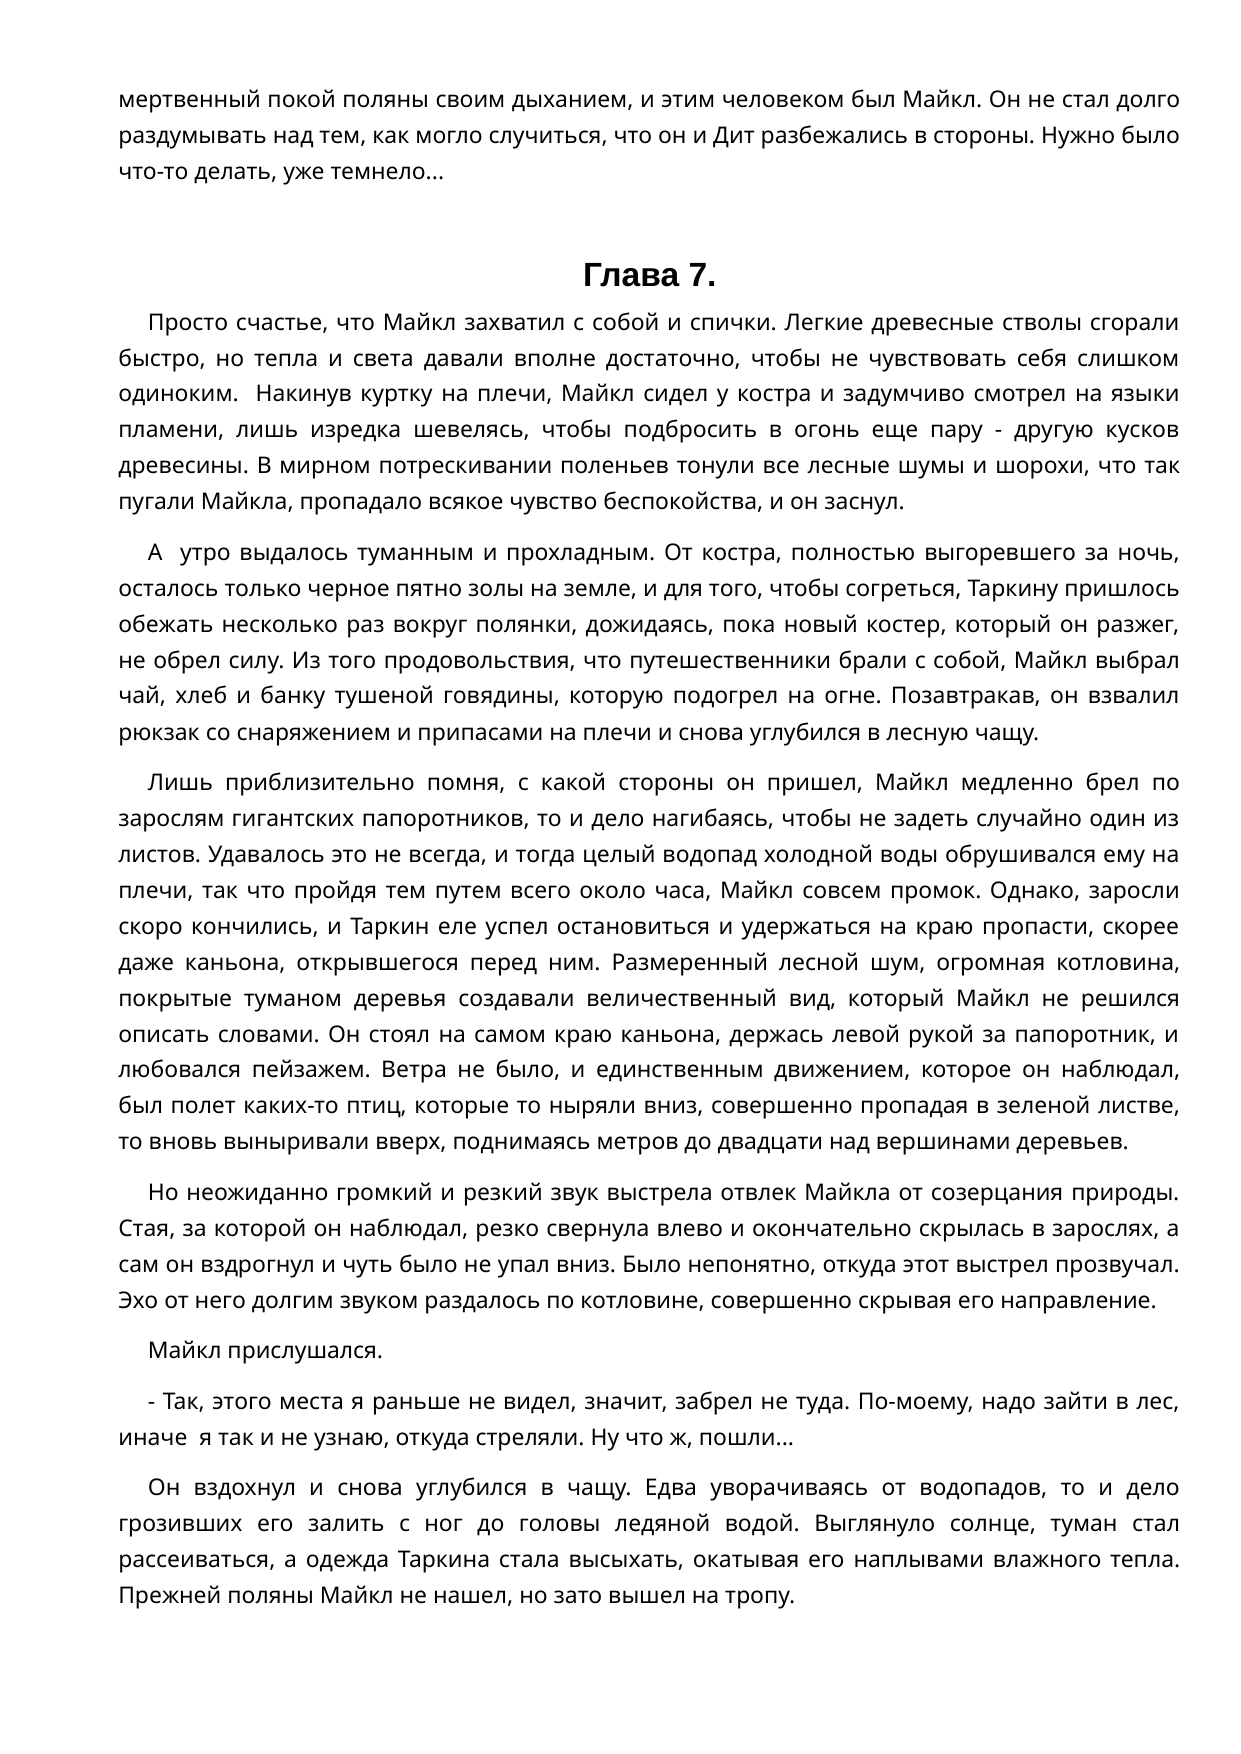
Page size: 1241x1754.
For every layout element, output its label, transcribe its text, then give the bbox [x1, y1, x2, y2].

text А утро выдалось туманным и прохладным. От костра, полностью выгоревшего за ночь, осталось только черное пятно золы на земле, и для того, чтобы согреться, Таркину пришлось обежать несколько раз вокруг полянки, дожидаясь, пока новый костер, который он разжег, не обрел силу. Из того продовольствия, что путешественники брали с собой, Майкл выбрал чай, хлеб и банку тушеной говядины, которую подогрел на огне. Позавтракав, он взвалил рюкзак со снаряжением и припасами на плечи и снова углубился в лесную чащу. [118, 536, 1181, 747]
text мертвенный покой поляны своим дыханием, и этим человеком был Майкл. Он не стал долго раздумывать над тем, как могло случиться, что он и Дит разбежались в стороны. Нужно было что-то делать, уже темнело... [118, 83, 1181, 186]
text Майкл прислушался. [118, 1334, 1181, 1365]
text Он вздохнул и снова углубился в чащу. Едва уворачиваясь от водопадов, то и дело грозивших его залить с ног до головы ледяной водой. Выглянуло солнце, туман стал рассеиваться, а одежда Таркина стала высыхать, окатывая его наплывами влажного тепла. Прежней поляны Майкл не нашел, но зато вышел на тропу. [118, 1471, 1181, 1610]
text Но неожиданно громкий и резкий звук выстрела отвлек Майкла от созерцания природы. Стая, за которой он наблюдал, резко свернула влево и окончательно скрылась в зарослях, а сам он вздрогнул и чуть было не упал вниз. Было непонятно, откуда этот выстрел прозвучал. Эхо от него долгим звуком раздалось по котловине, совершенно скрывая его направление. [118, 1176, 1181, 1315]
subtitle Глава 7. [118, 254, 1181, 293]
text Просто счастье, что Майкл захватил с собой и спички. Легкие древесные стволы сгорали быстро, но тепла и света давали вполне достаточно, чтобы не чувствовать себя слишком одиноким. Накинув куртку на плечи, Майкл сидел у костра и задумчиво смотрел на языки пламени, лишь изредка шевелясь, чтобы подбросить в огонь еще пару - другую кусков древесины. В мирном потрескивании поленьев тонули все лесные шумы и шорохи, что так пугали Майкла, пропадало всякое чувство беспокойства, и он заснул. [118, 306, 1181, 516]
text Лишь приблизительно помня, с какой стороны он пришел, Майкл медленно брел по зарослям гигантских папоротников, то и дело нагибаясь, чтобы не задеть случайно один из листов. Удавалось это не всегда, и тогда целый водопад холодной воды обрушивался ему на плечи, так что пройдя тем путем всего около часа, Майкл совсем промок. Однако, заросли скоро кончились, и Таркин еле успел остановиться и удержаться на краю пропасти, скорее даже каньона, открывшегося перед ним. Размеренный лесной шум, огромная котловина, покрытые туманом деревья создавали величественный вид, который Майкл не решился описать словами. Он стоял на самом краю каньона, держась левой рукой за папоротник, и любовался пейзажем. Ветра не было, и единственным движением, которое он наблюдал, был полет каких-то птиц, которые то ныряли вниз, совершенно пропадая в зеленой листве, то вновь выныривали вверх, поднимаясь метров до двадцати над вершинами деревьев. [118, 766, 1181, 1157]
text - Так, этого места я раньше не видел, значит, забрел не туда. По-моему, надо зайти в лес, иначе я так и не узнаю, откуда стреляли. Ну что ж, пошли... [118, 1385, 1181, 1452]
